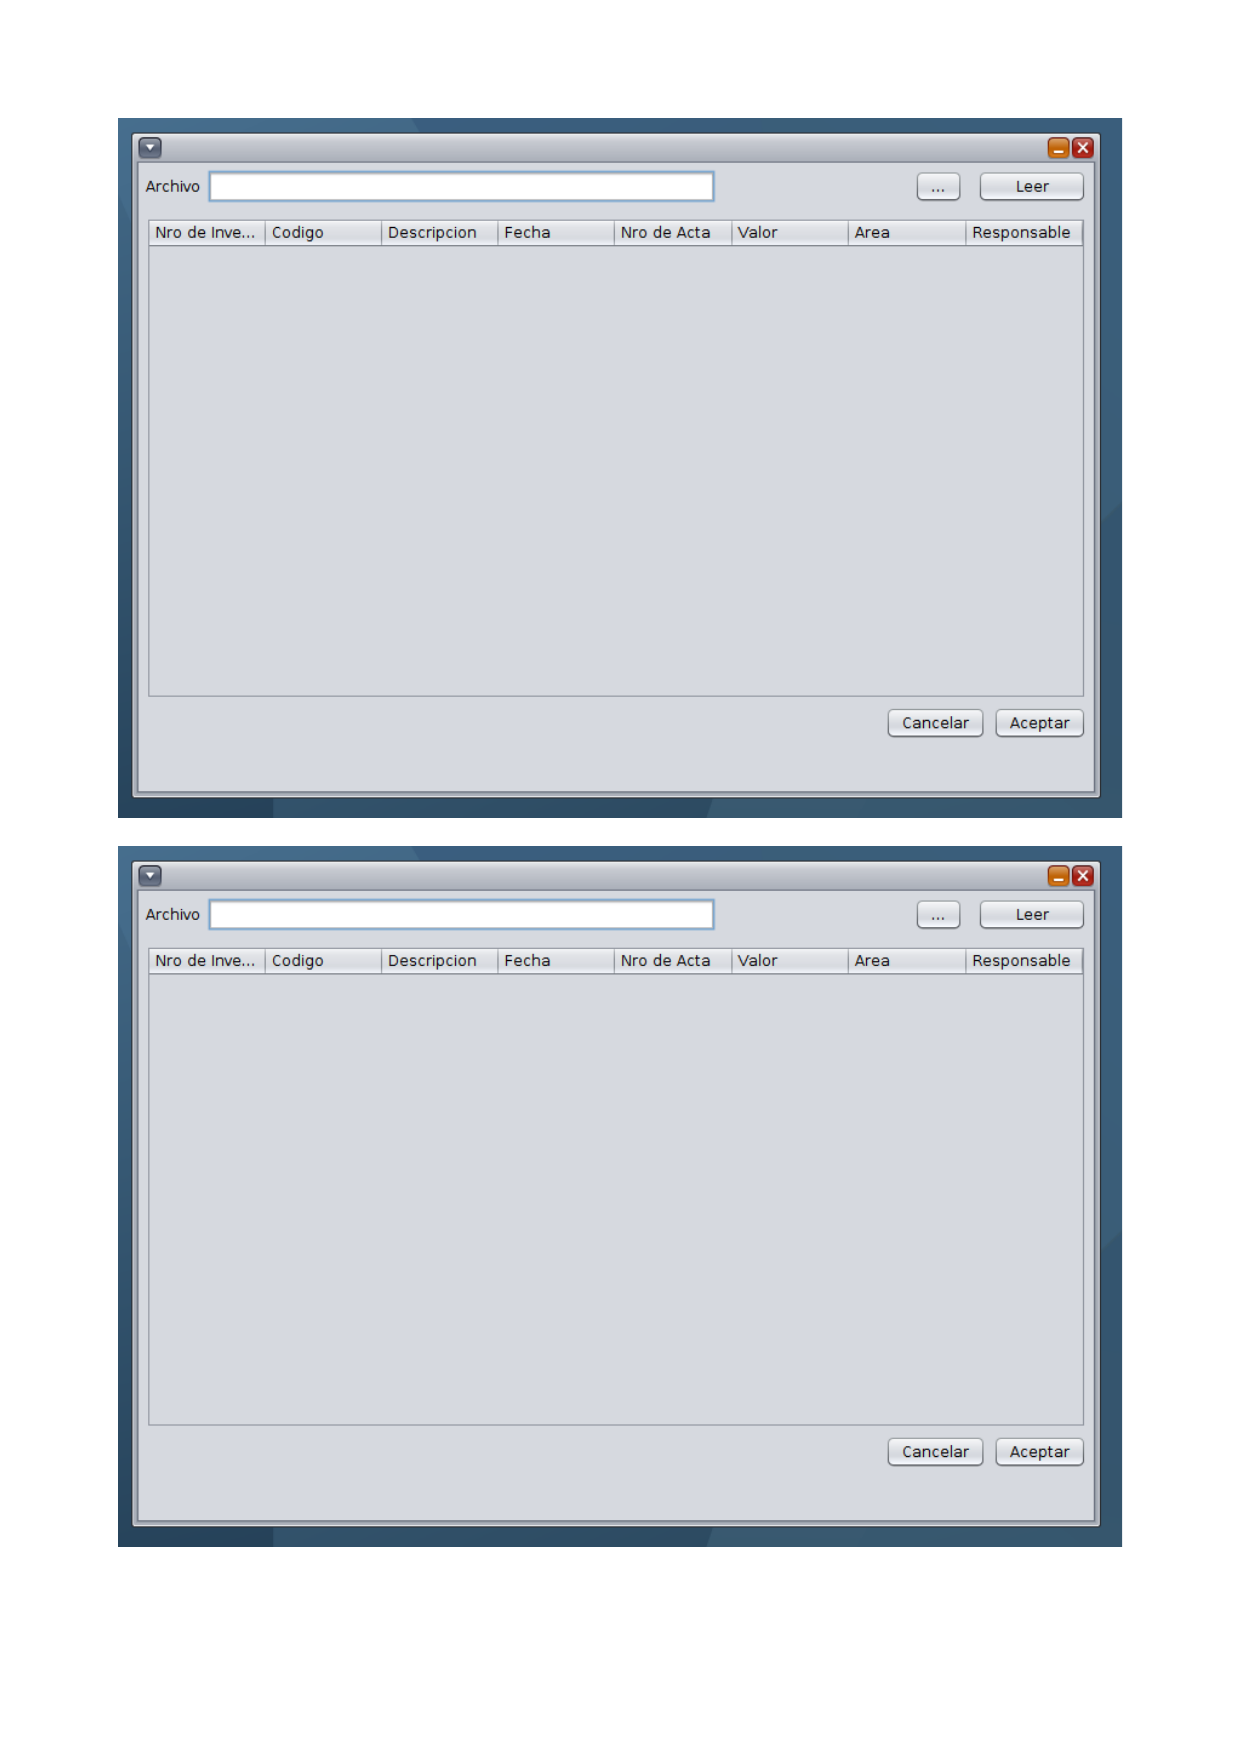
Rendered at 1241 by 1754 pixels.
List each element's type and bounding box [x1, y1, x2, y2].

picture [118, 846, 1123, 1547]
picture [118, 118, 1123, 818]
